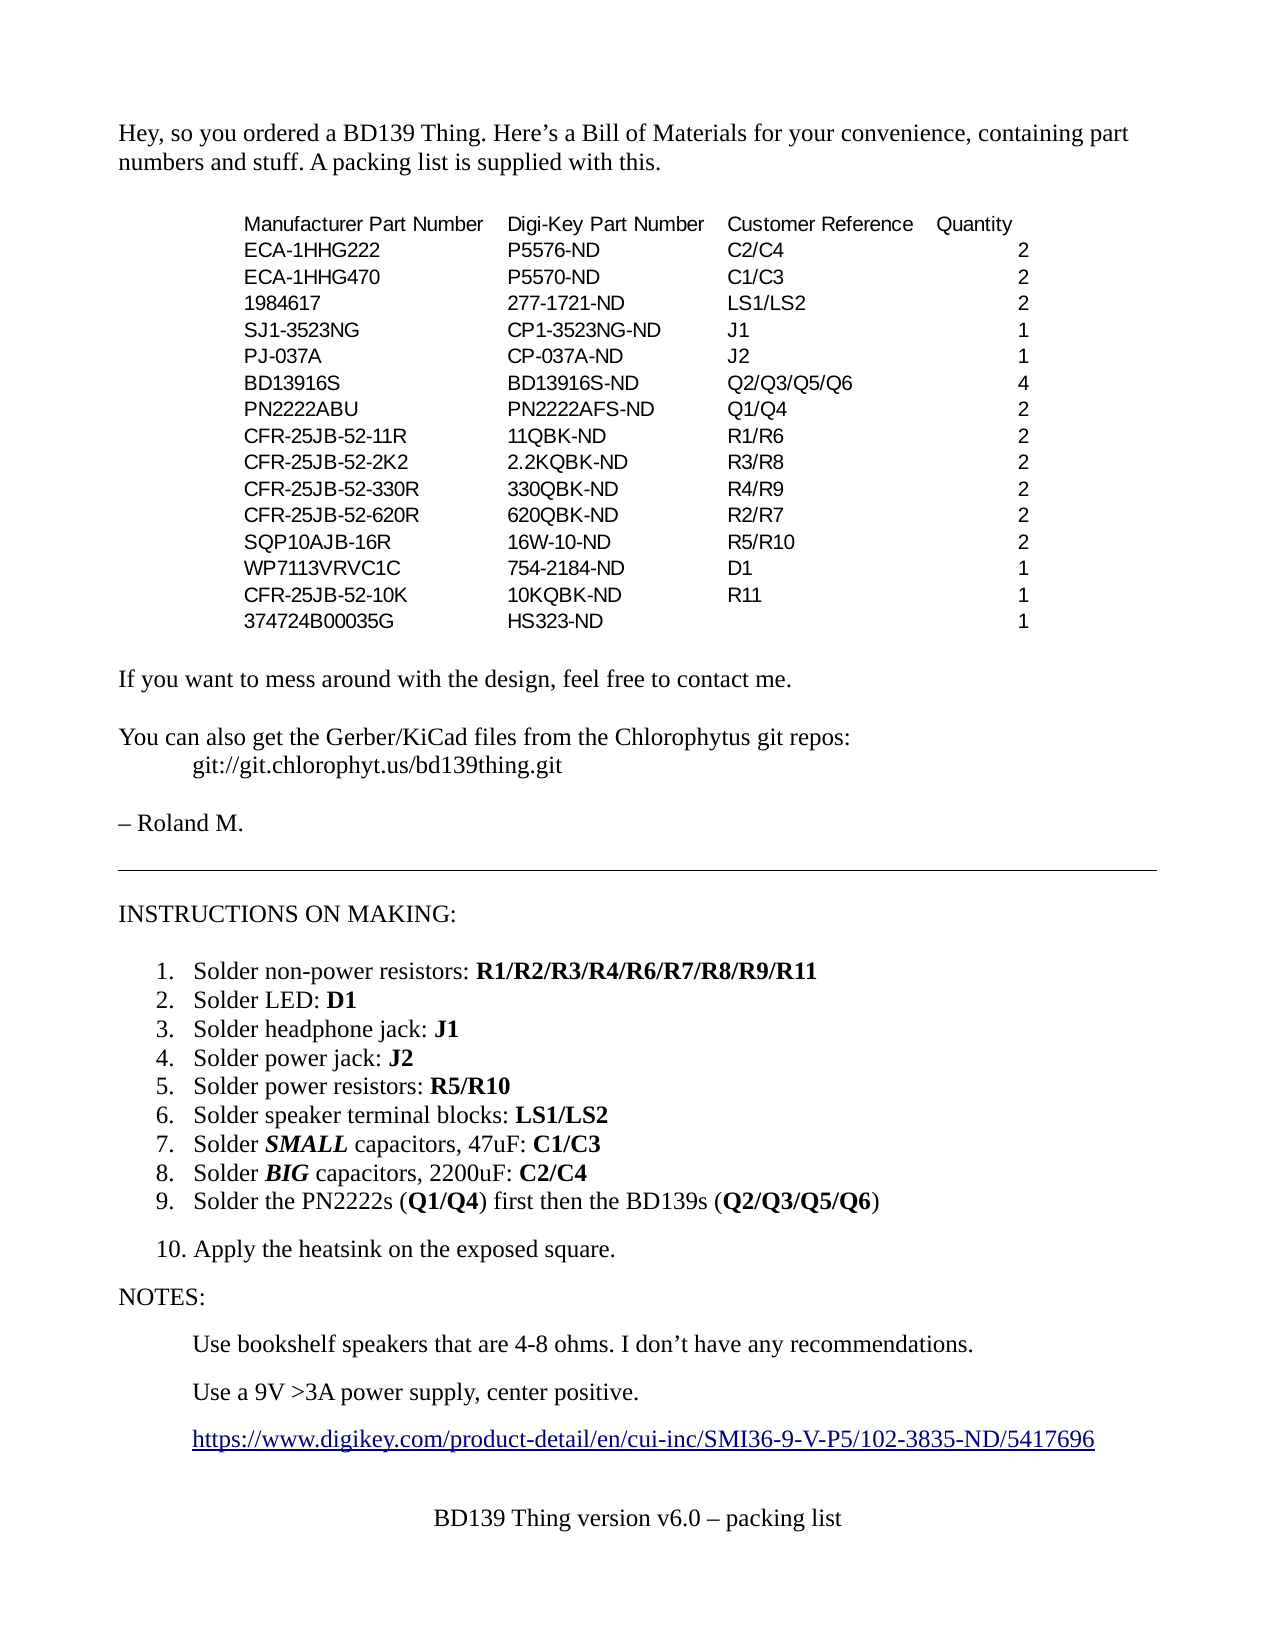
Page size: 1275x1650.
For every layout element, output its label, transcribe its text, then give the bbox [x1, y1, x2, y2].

text Use bookshelf speakers that are 4-8 ohms. I don’t have any recommendations. [118, 1329, 1157, 1358]
list Solder the PN2222s (Q1/Q4) first then the BD139s (Q2/Q3/Q5/Q6) [156, 1186, 1157, 1215]
text NOTES: [118, 1282, 1157, 1310]
text If you want to mess around with the design, feel free to contact me. [118, 664, 1157, 693]
list Solder non-power resistors: R1/R2/R3/R4/R6/R7/R8/R9/R11 [156, 956, 1157, 985]
list Solder LED: D1 [156, 985, 1157, 1014]
text You can also get the Gerber/KiCad files from the Chlorophytus git repos: [118, 722, 1157, 751]
list Solder power jack: J2 [156, 1043, 1157, 1071]
text – Roland M. [118, 808, 1157, 870]
list Solder speaker terminal blocks: LS1/LS2 [156, 1100, 1157, 1129]
list Solder headphone jack: J1 [156, 1014, 1157, 1043]
list Solder SMALL capacitors, 47uF: C1/C3 [156, 1129, 1157, 1158]
text https://www.digikey.com/product-detail/en/cui-inc/SMI36-9-V-P5/102-3835-ND/5417696 [118, 1424, 1157, 1453]
text git://git.chlorophyt.us/bd139thing.git [118, 751, 1157, 779]
text INSTRUCTIONS ON MAKING: [118, 899, 1157, 928]
list Apply the heatsink on the exposed square. [156, 1234, 1157, 1263]
list Solder BIG capacitors, 2200uF: C2/C4 [156, 1158, 1157, 1186]
list Solder power resistors: R5/R10 [156, 1071, 1157, 1100]
text Use a 9V >3A power supply, center positive. [118, 1377, 1157, 1406]
text Hey, so you ordered a BD139 Thing. Here’s a Bill of Materials for your convenience, containing part numbers and stuff. A packing list is supplied with this. [118, 118, 1157, 176]
